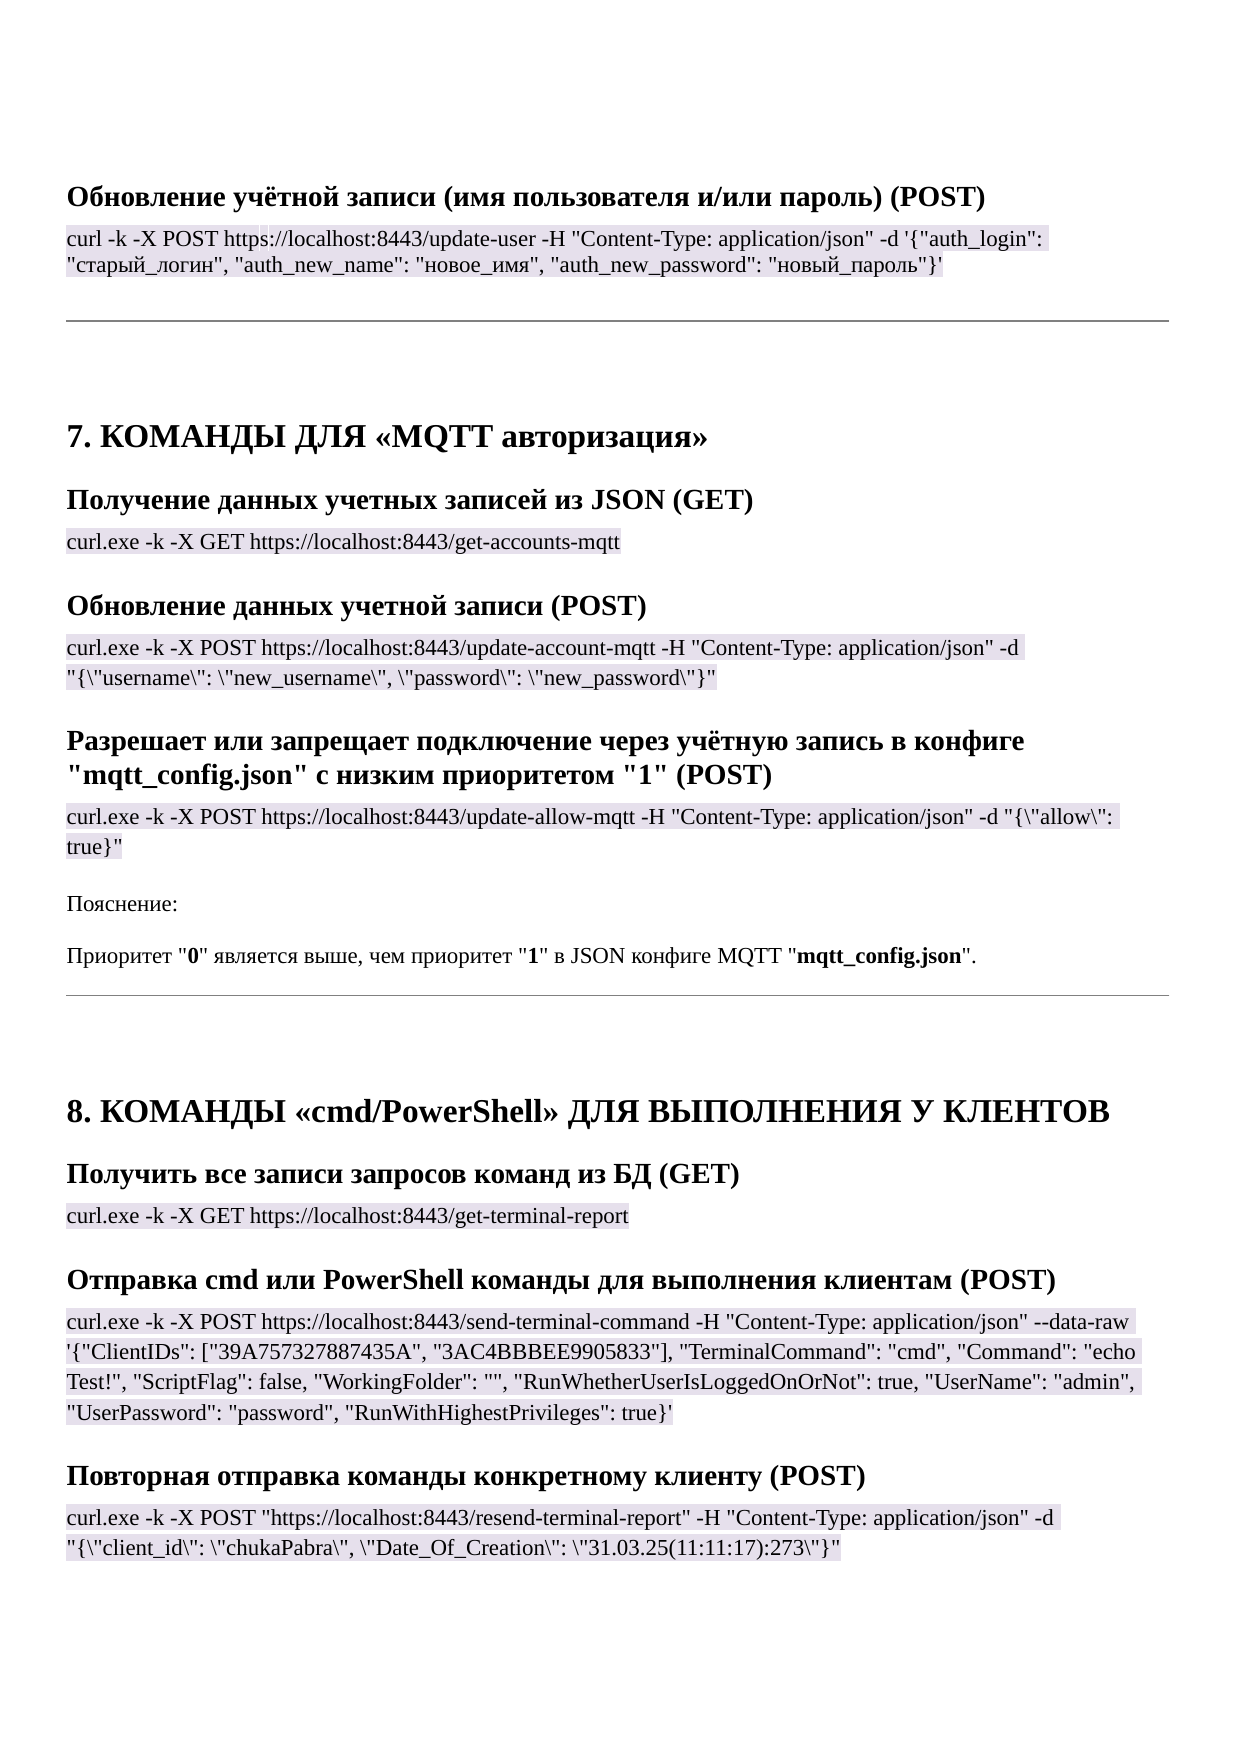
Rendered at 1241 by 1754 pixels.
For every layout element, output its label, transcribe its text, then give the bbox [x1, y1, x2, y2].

subtitle 7. КОМАНДЫ ДЛЯ «MQTT авторизация» [66, 417, 1169, 455]
subtitle Пояснение: [66, 890, 1169, 917]
subtitle Получение данных учетных записей из JSON (GET) [66, 482, 1169, 516]
text curl.exe -k -X POST https://localhost:8443/send-terminal-command -H "Content-Type: application/json" --data-raw '{"ClientIDs": ["39A757327887435A", "3AC4BBBEE9905833"], "TerminalCommand": "cmd", "Command": "echo Test!", "ScriptFlag": false, "WorkingFolder": "", "RunWhetherUserIsLoggedOnOrNot": true, "UserName": "admin", "UserPassword": "password", "RunWithHighestPrivileges": true}' [66, 1308, 1169, 1425]
subtitle Обновление данных учетной записи (POST) [66, 588, 1169, 621]
text curl.exe -k -X POST https://localhost:8443/update-account-mqtt -H "Content-Type: application/json" -d "{\"username\": \"new_username\", \"password\": \"new_password\"}" [66, 634, 1169, 690]
text curl.exe -k -X POST https://localhost:8443/update-allow-mqtt -H "Content-Type: application/json" -d "{\"allow\": true}" [66, 803, 1169, 859]
subtitle 8. КОМАНДЫ «cmd/PowerShell» ДЛЯ ВЫПОЛНЕНИЯ У КЛЕНТОВ [66, 1091, 1169, 1129]
subtitle Получить все записи запросов команд из БД (GET) [66, 1156, 1169, 1190]
text curl -k -X POST https://localhost:8443/update-user -H "Content-Type: application/json" -d '{"auth_login": "старый_логин", "auth_new_name": "новое_имя", "auth_new_password": "новый_пароль"}' [66, 225, 1169, 277]
text curl.exe -k -X GET https://localhost:8443/get-accounts-mqtt [66, 528, 1169, 554]
text curl.exe -k -X GET https://localhost:8443/get-terminal-report [66, 1202, 1169, 1229]
subtitle Приоритет "0" является выше, чем приоритет "1" в JSON конфиге MQTT "mqtt_config.json". [66, 942, 1169, 968]
subtitle Обновление учётной записи (имя пользователя и/или пароль) (POST) [66, 179, 1169, 212]
subtitle Повторная отправка команды конкретному клиенту (POST) [66, 1458, 1169, 1491]
subtitle Отправка cmd или PowerShell команды для выполнения клиентам (POST) [66, 1262, 1169, 1295]
text curl.exe -k -X POST "https://localhost:8443/resend-terminal-report" -H "Content-Type: application/json" -d "{\"client_id\": \"chukaPabra\", \"Date_Of_Creation\": \"31.03.25(11:11:17):273\"}" [66, 1504, 1169, 1561]
subtitle Разрешает или запрещает подключение через учётную запись в конфиге "mqtt_config.json" с низким приоритетом "1" (POST) [66, 723, 1169, 790]
